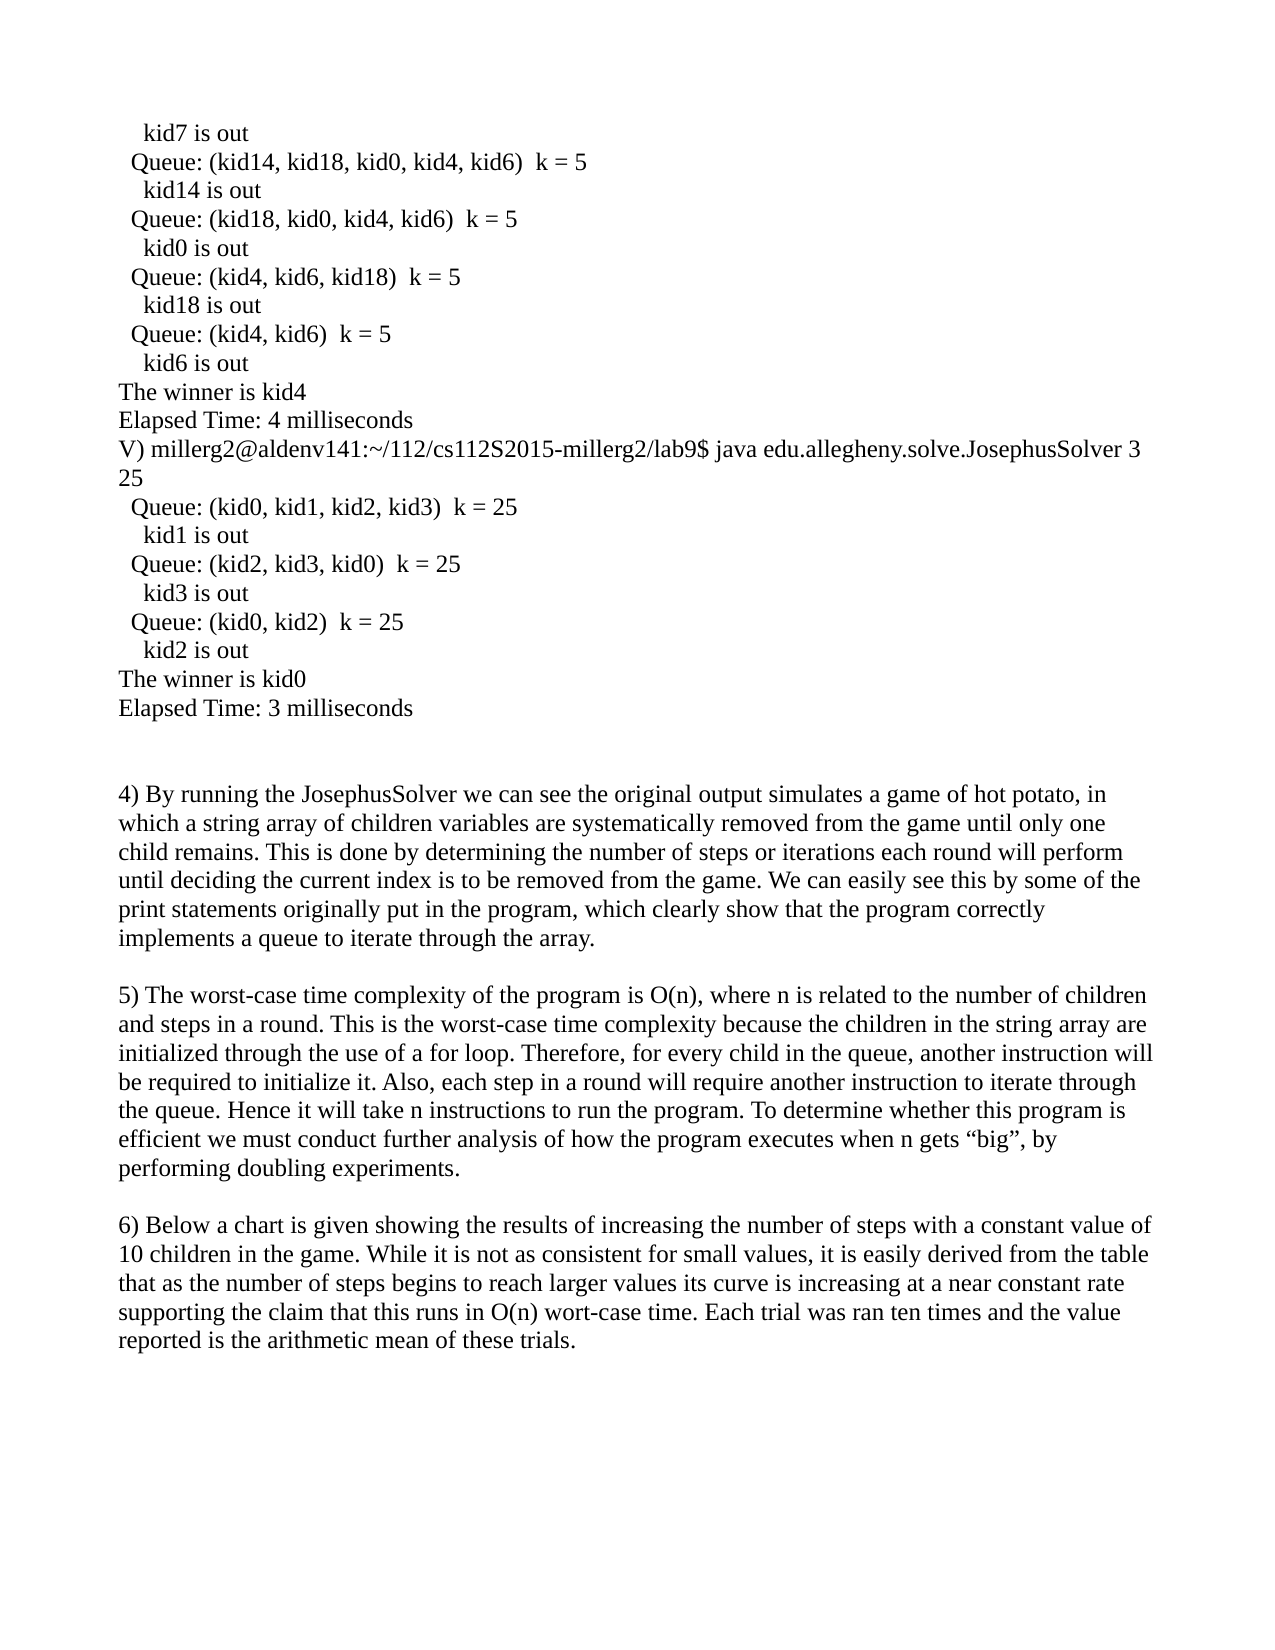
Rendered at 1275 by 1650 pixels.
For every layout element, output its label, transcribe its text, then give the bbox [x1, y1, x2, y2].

text The winner is kid0 [118, 664, 1157, 693]
text Elapsed Time: 4 milliseconds [118, 406, 1157, 434]
text kid7 is out [118, 118, 1157, 147]
text 5) The worst-case time complexity of the program is O(n), where n is related to the number of children and steps in a round. This is the worst-case time complexity because the children in the string array are initialized through the use of a for loop. Therefore, for every child in the queue, another instruction will be required to initialize it. Also, each step in a round will require another instruction to iterate through the queue. Hence it will take n instructions to run the program. To determine whether this program is efficient we must conduct further analysis of how the program executes when n gets “big”, by performing doubling experiments. [118, 981, 1157, 1182]
text Queue: (kid18, kid0, kid4, kid6) k = 5 [118, 204, 1157, 233]
text kid0 is out [118, 233, 1157, 262]
text 4) By running the JosephusSolver we can see the original output simulates a game of hot potato, in which a string array of children variables are systematically removed from the game until only one child remains. This is done by determining the number of steps or iterations each round will perform until deciding the current index is to be removed from the game. We can easily see this by some of the print statements originally put in the program, which clearly show that the program correctly implements a queue to iterate through the array. [118, 779, 1157, 952]
text Elapsed Time: 3 milliseconds [118, 693, 1157, 722]
text Queue: (kid14, kid18, kid0, kid4, kid6) k = 5 [118, 147, 1157, 176]
text The winner is kid4 [118, 377, 1157, 406]
text kid6 is out [118, 348, 1157, 377]
text kid14 is out [118, 176, 1157, 204]
text Queue: (kid0, kid2) k = 25 [118, 607, 1157, 636]
text Queue: (kid4, kid6, kid18) k = 5 [118, 262, 1157, 291]
text V) millerg2@aldenv141:~/112/cs112S2015-millerg2/lab9$ java edu.allegheny.solve.JosephusSolver 3 25 [118, 434, 1157, 492]
text Queue: (kid0, kid1, kid2, kid3) k = 25 [118, 492, 1157, 521]
text kid18 is out [118, 291, 1157, 319]
text 6) Below a chart is given showing the results of increasing the number of steps with a constant value of 10 children in the game. While it is not as consistent for small values, it is easily derived from the table that as the number of steps begins to reach larger values its curve is increasing at a near constant rate supporting the claim that this runs in O(n) wort-case time. Each trial was ran ten times and the value reported is the arithmetic mean of these trials. [118, 1211, 1157, 1354]
text kid2 is out [118, 636, 1157, 664]
text kid3 is out [118, 578, 1157, 607]
text kid1 is out [118, 521, 1157, 549]
text Queue: (kid4, kid6) k = 5 [118, 319, 1157, 348]
text Queue: (kid2, kid3, kid0) k = 25 [118, 549, 1157, 578]
